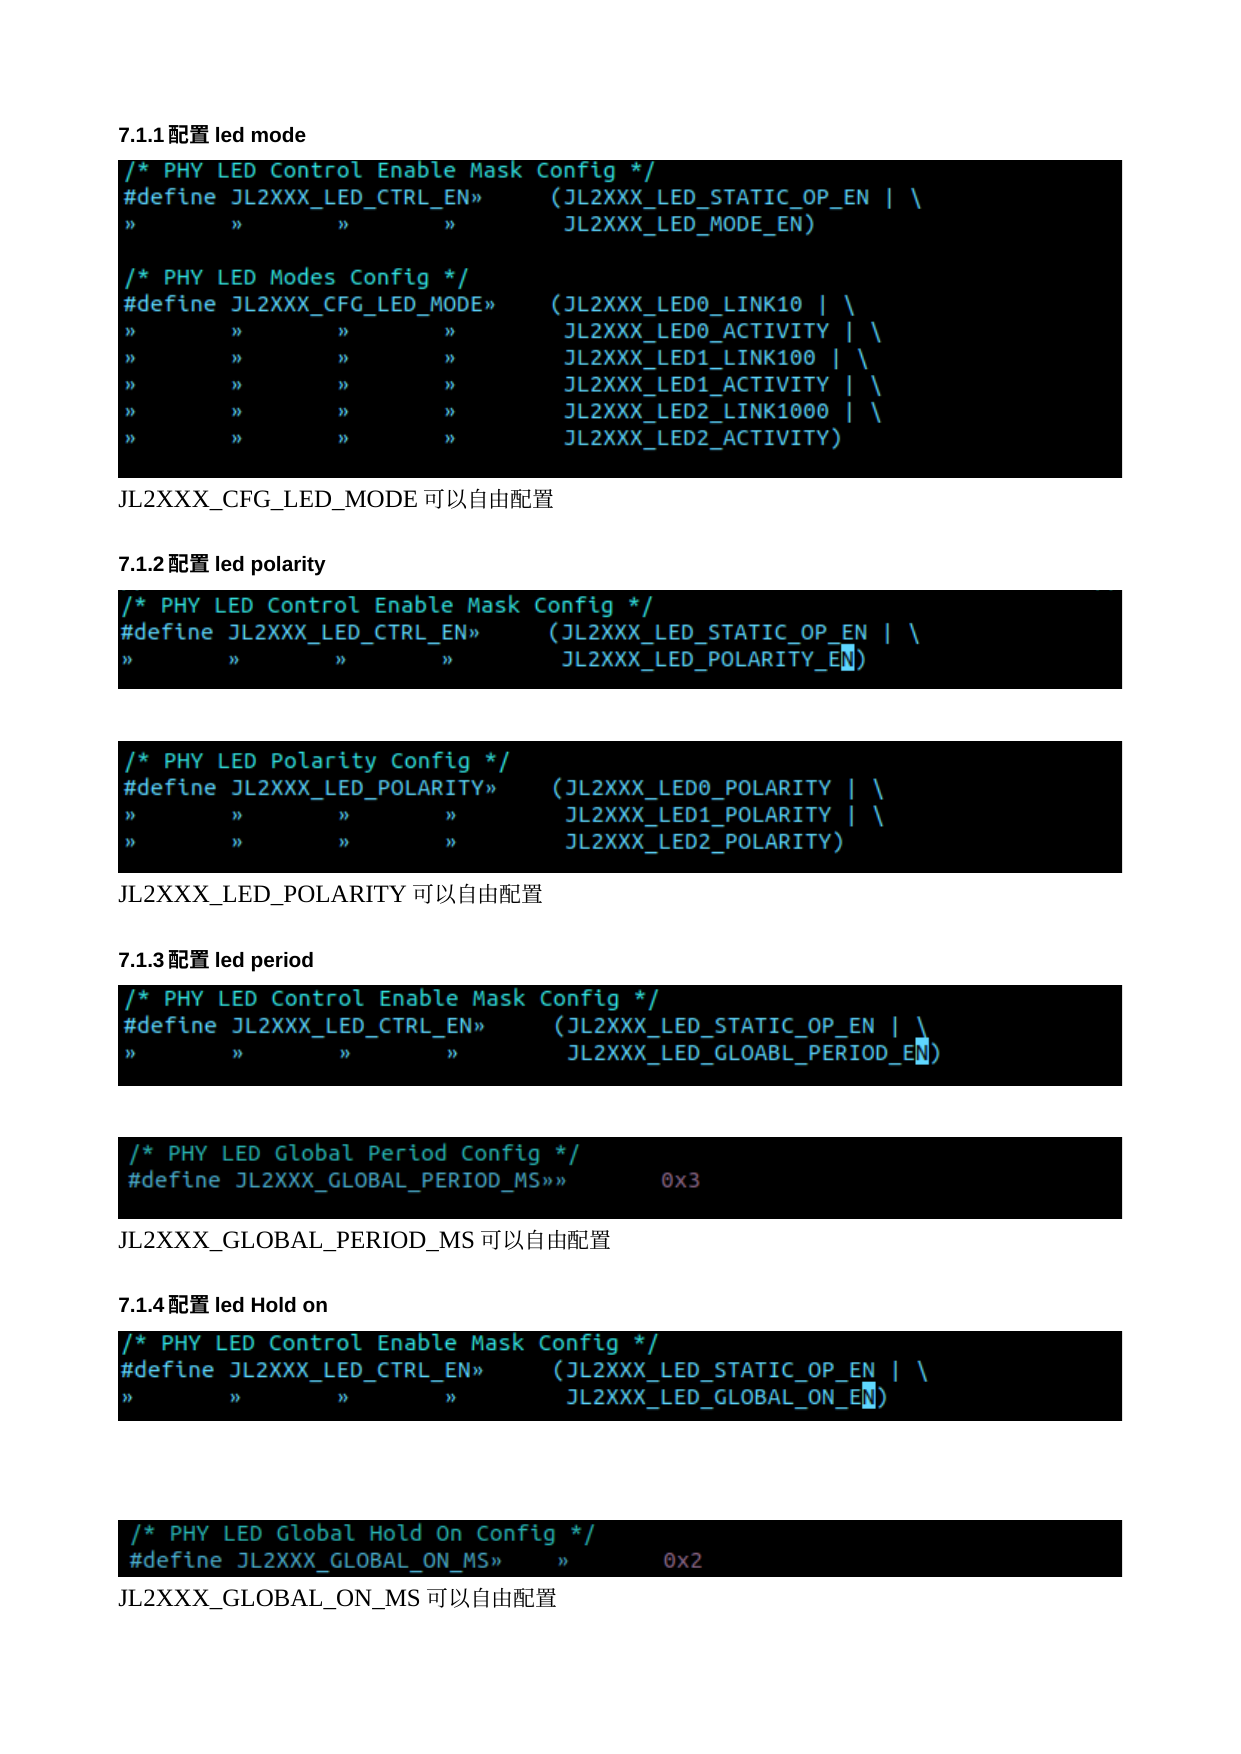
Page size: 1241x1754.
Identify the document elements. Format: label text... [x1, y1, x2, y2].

picture [118, 1331, 1123, 1421]
text JL2XXX_GLOBAL_ON_MS可以自由配置 [118, 1577, 1122, 1613]
picture [118, 741, 1123, 873]
picture [118, 1137, 1123, 1219]
text JL2XXX_LED_POLARITY可以自由配置 [118, 873, 1122, 909]
text JL2XXX_CFG_LED_MODE可以自由配置 [118, 478, 1122, 513]
picture [118, 1520, 1123, 1577]
subtitle 7.1.4配置led Hold on [118, 1288, 1122, 1319]
subtitle 7.1.2配置led polarity [118, 547, 1122, 577]
picture [118, 590, 1123, 689]
text JL2XXX_GLOBAL_PERIOD_MS可以自由配置 [118, 1219, 1122, 1255]
picture [118, 160, 1123, 478]
subtitle 7.1.1配置led mode [118, 118, 1122, 148]
picture [118, 985, 1123, 1086]
subtitle 7.1.3配置led period [118, 943, 1122, 973]
